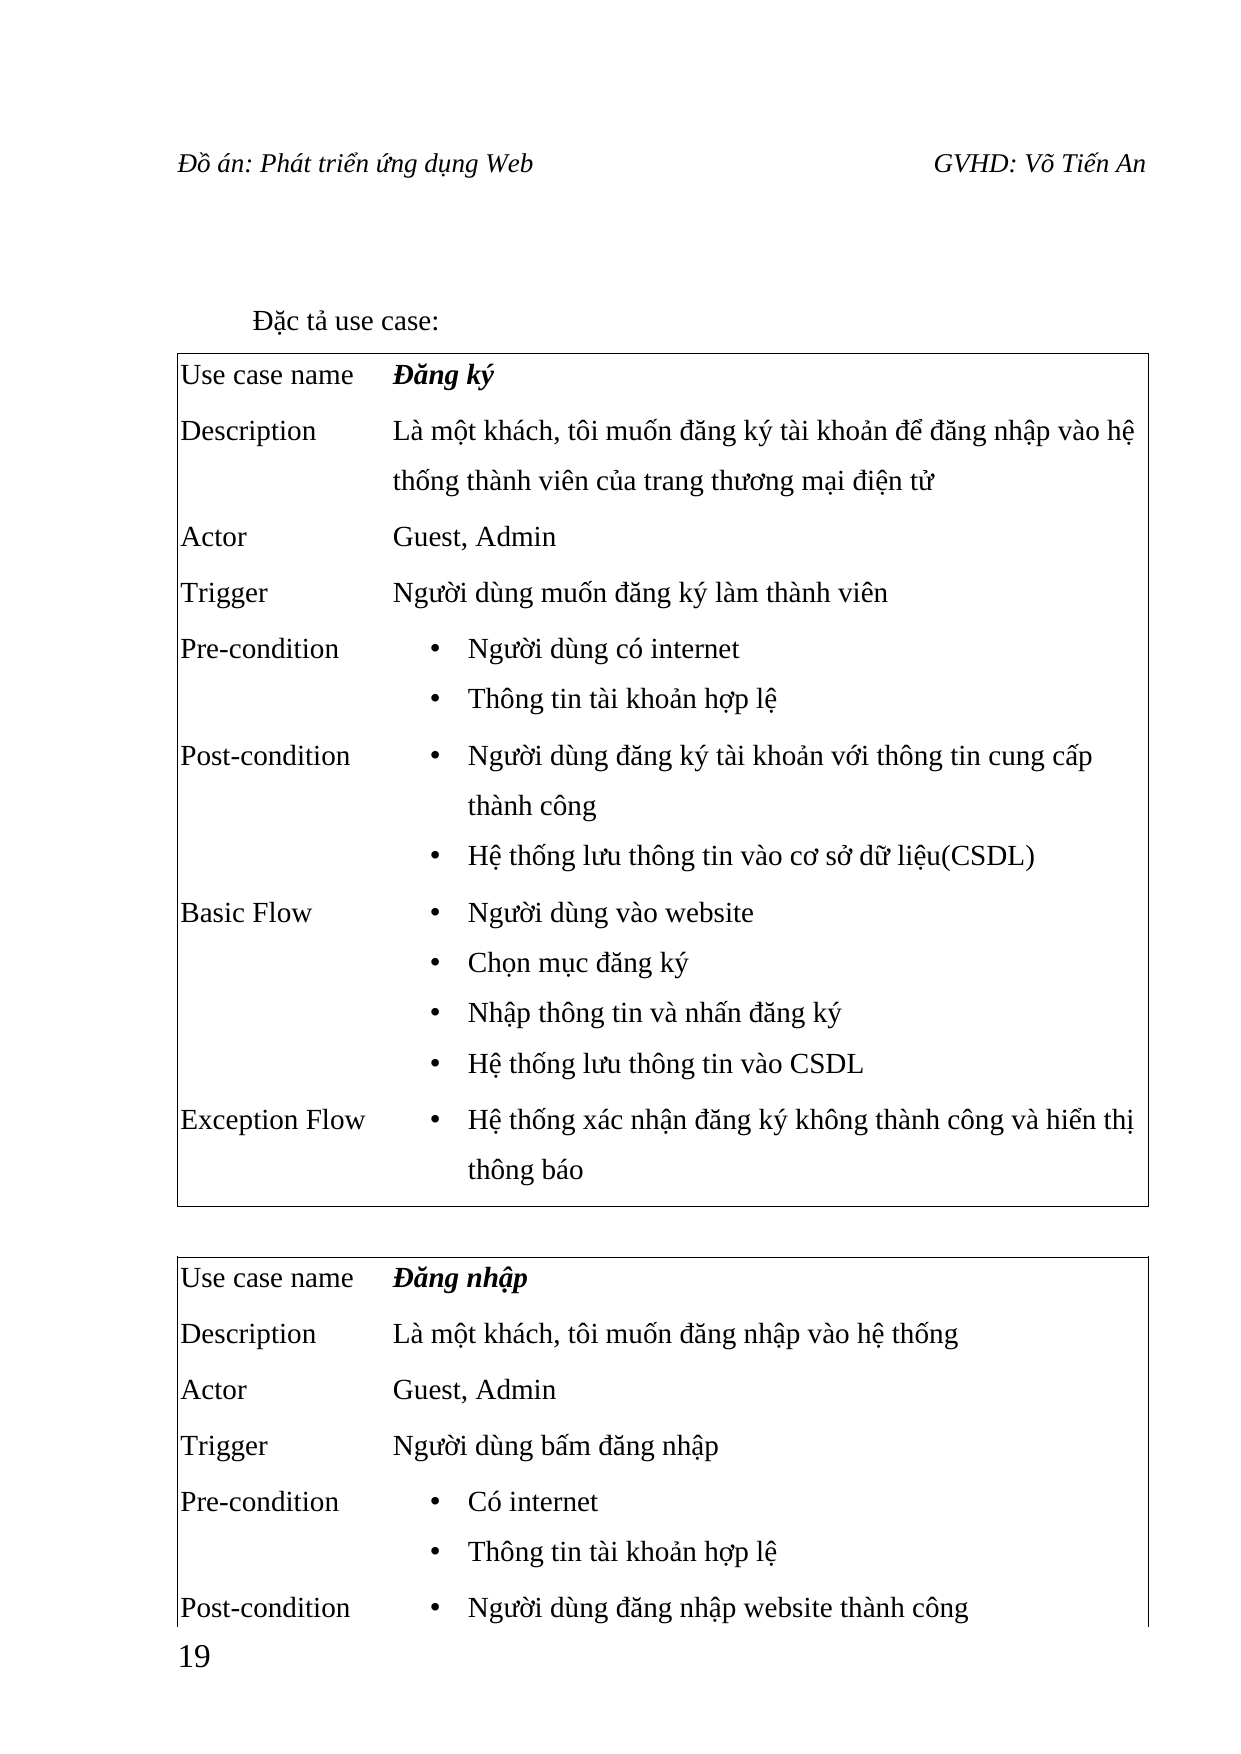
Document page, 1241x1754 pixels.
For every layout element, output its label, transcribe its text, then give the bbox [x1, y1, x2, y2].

table_cell Người dùng có internet Thông tin tài khoản hợp lệ [390, 628, 1148, 735]
table_cell Trigger [178, 1425, 390, 1481]
table_cell Có internet Thông tin tài khoản hợp lệ [390, 1481, 1148, 1588]
table_cell Basic Flow [178, 892, 390, 1099]
table_cell Là một khách, tôi muốn đăng ký tài khoản để đăng nhập vào hệ thống thành viên của trang thương mại điện tử [390, 410, 1148, 516]
table_cell Guest, Admin [390, 516, 1148, 572]
table_cell Hệ thống xác nhận đăng ký không thành công và hiển thị thông báo [390, 1099, 1148, 1206]
table_cell Description [178, 410, 390, 516]
table_cell Post-condition [178, 1588, 390, 1627]
table_header Use case name [178, 1258, 390, 1313]
table_cell Post-condition [178, 735, 390, 892]
table_cell Trigger [178, 572, 390, 628]
table_cell Người dùng đăng nhập website thành công [390, 1588, 1148, 1627]
table_header Use case name [178, 354, 390, 410]
table_cell Là một khách, tôi muốn đăng nhập vào hệ thống [390, 1313, 1148, 1369]
table_cell Người dùng đăng ký tài khoản với thông tin cung cấp thành công Hệ thống lưu thông tin vào cơ sở dữ liệu(CSDL) [390, 735, 1148, 892]
text Đặc tả use case: [177, 303, 1149, 337]
table_cell Người dùng muốn đăng ký làm thành viên [390, 572, 1148, 628]
table_header Đăng nhập [390, 1258, 1148, 1313]
table_cell Người dùng bấm đăng nhập [390, 1425, 1148, 1481]
table_cell Description [178, 1313, 390, 1369]
table_cell Exception Flow [178, 1099, 390, 1206]
table_cell Pre-condition [178, 628, 390, 735]
table_cell Guest, Admin [390, 1369, 1148, 1425]
table_cell Người dùng vào website Chọn mục đăng ký Nhập thông tin và nhấn đăng ký Hệ thống lưu thông tin vào CSDL [390, 892, 1148, 1099]
table_header Đăng ký [390, 354, 1148, 410]
table_cell Actor [178, 1369, 390, 1425]
table_cell Pre-condition [178, 1481, 390, 1588]
table_cell Actor [178, 516, 390, 572]
